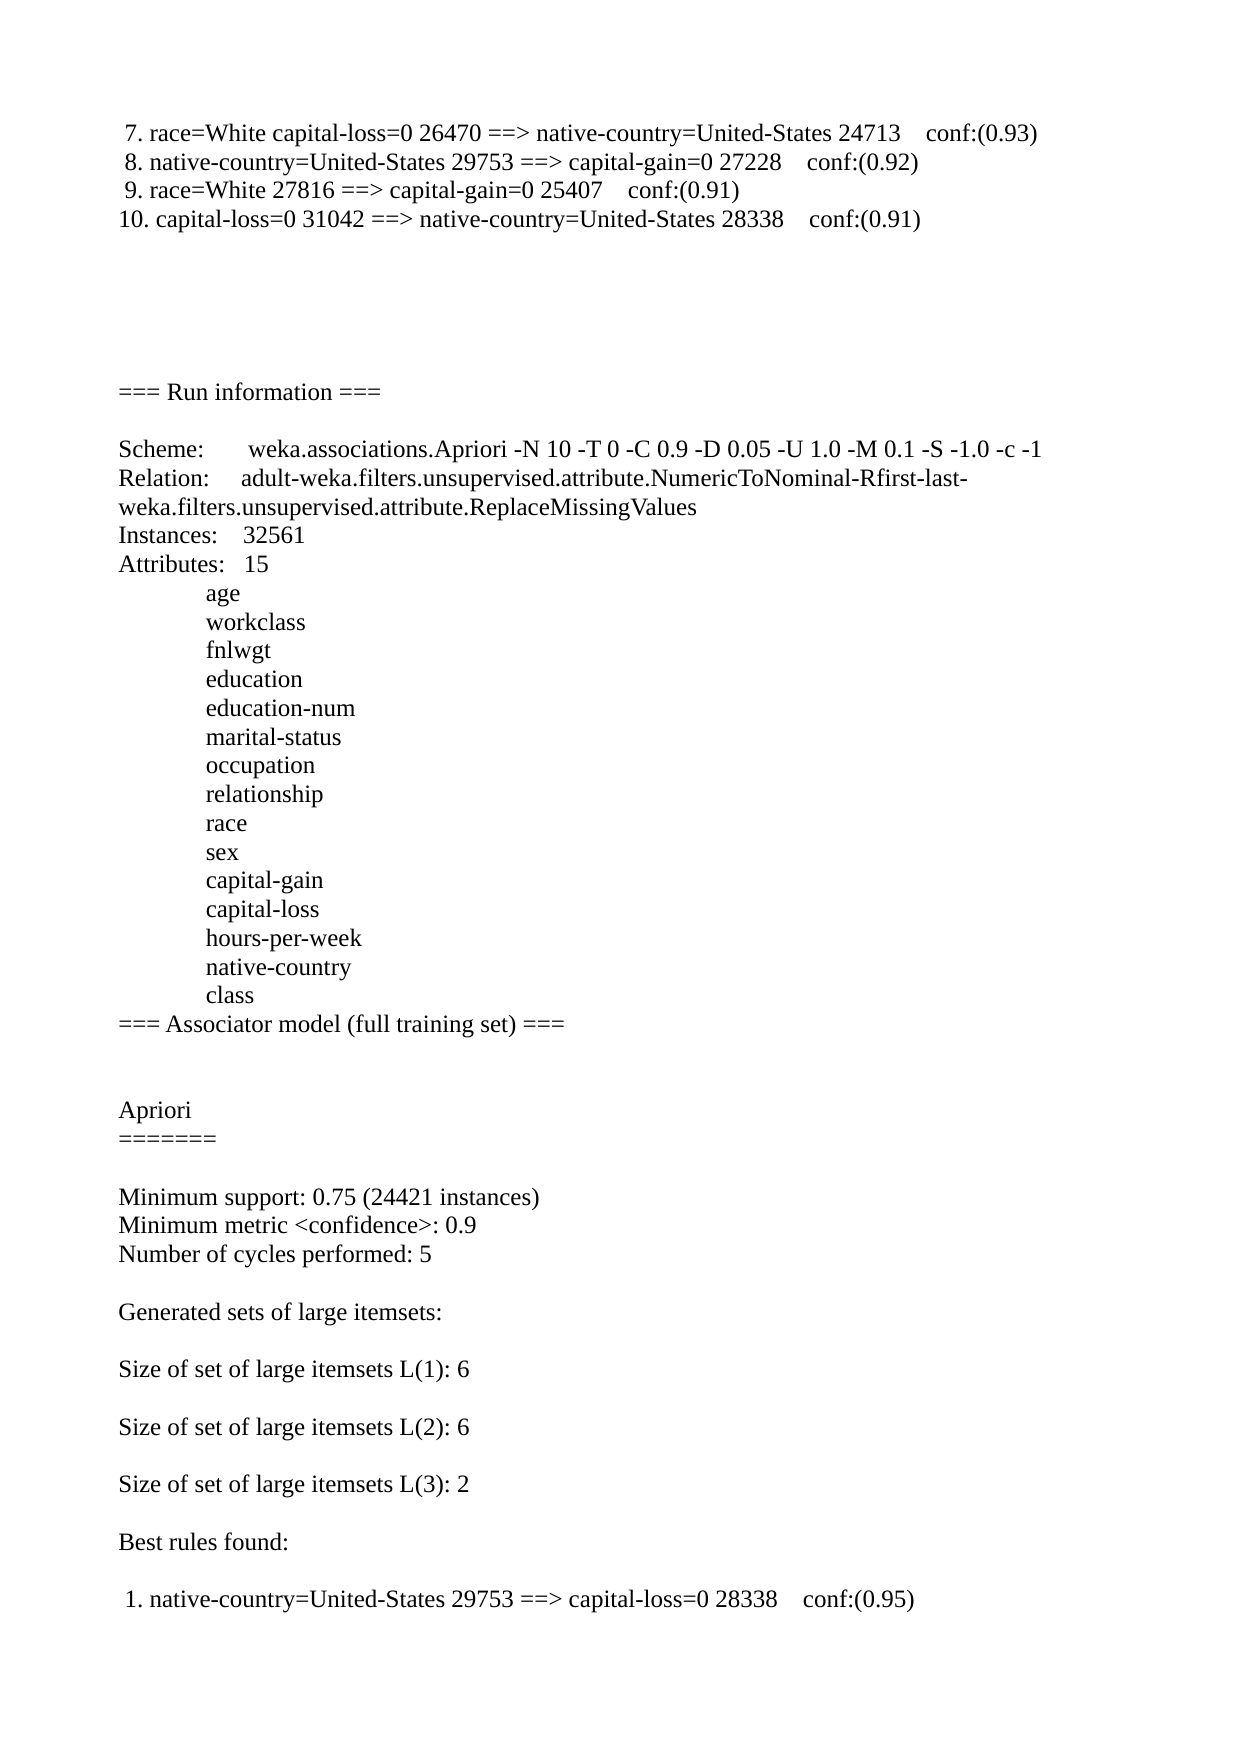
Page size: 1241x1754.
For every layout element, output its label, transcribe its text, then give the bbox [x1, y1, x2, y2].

text Size of set of large itemsets L(2): 6 [118, 1412, 1122, 1441]
text Minimum support: 0.75 (24421 instances) [118, 1182, 1122, 1211]
text 1. native-country=United-States 29753 ==> capital-loss=0 28338 conf:(0.95) [118, 1584, 1122, 1613]
text Minimum metric <confidence>: 0.9 [118, 1211, 1122, 1239]
text 10. capital-loss=0 31042 ==> native-country=United-States 28338 conf:(0.91) [118, 204, 1122, 233]
text Relation: adult-weka.filters.unsupervised.attribute.NumericToNominal-Rfirst-last-weka.filters.unsupervised.attribute.ReplaceMissingValues [118, 463, 1122, 521]
text Size of set of large itemsets L(3): 2 [118, 1469, 1122, 1498]
text capital-gain [118, 866, 1122, 894]
text Apriori [118, 1096, 1122, 1124]
text relationship [118, 779, 1122, 808]
text Best rules found: [118, 1527, 1122, 1556]
text education [118, 664, 1122, 693]
text education-num [118, 693, 1122, 722]
text Instances: 32561 [118, 521, 1122, 549]
text marital-status [118, 722, 1122, 751]
text occupation [118, 751, 1122, 779]
text Size of set of large itemsets L(1): 6 [118, 1354, 1122, 1383]
text 8. native-country=United-States 29753 ==> capital-gain=0 27228 conf:(0.92) [118, 147, 1122, 176]
text hours-per-week [118, 923, 1122, 952]
text Attributes: 15 [118, 549, 1122, 578]
text Generated sets of large itemsets: [118, 1297, 1122, 1326]
text 7. race=White capital-loss=0 26470 ==> native-country=United-States 24713 conf:(0.93) [118, 118, 1122, 147]
text ======= [118, 1124, 1122, 1153]
text === Run information === [118, 377, 1122, 406]
text Number of cycles performed: 5 [118, 1239, 1122, 1268]
text fnlwgt [118, 636, 1122, 664]
text native-country [118, 952, 1122, 981]
text Scheme: weka.associations.Apriori -N 10 -T 0 -C 0.9 -D 0.05 -U 1.0 -M 0.1 -S -1.0 -c -1 [118, 434, 1122, 463]
text class [118, 981, 1122, 1009]
text workclass [118, 607, 1122, 636]
text capital-loss [118, 894, 1122, 923]
text === Associator model (full training set) === [118, 1009, 1122, 1038]
text race [118, 808, 1122, 837]
text age [118, 578, 1122, 607]
text 9. race=White 27816 ==> capital-gain=0 25407 conf:(0.91) [118, 176, 1122, 204]
text sex [118, 837, 1122, 866]
